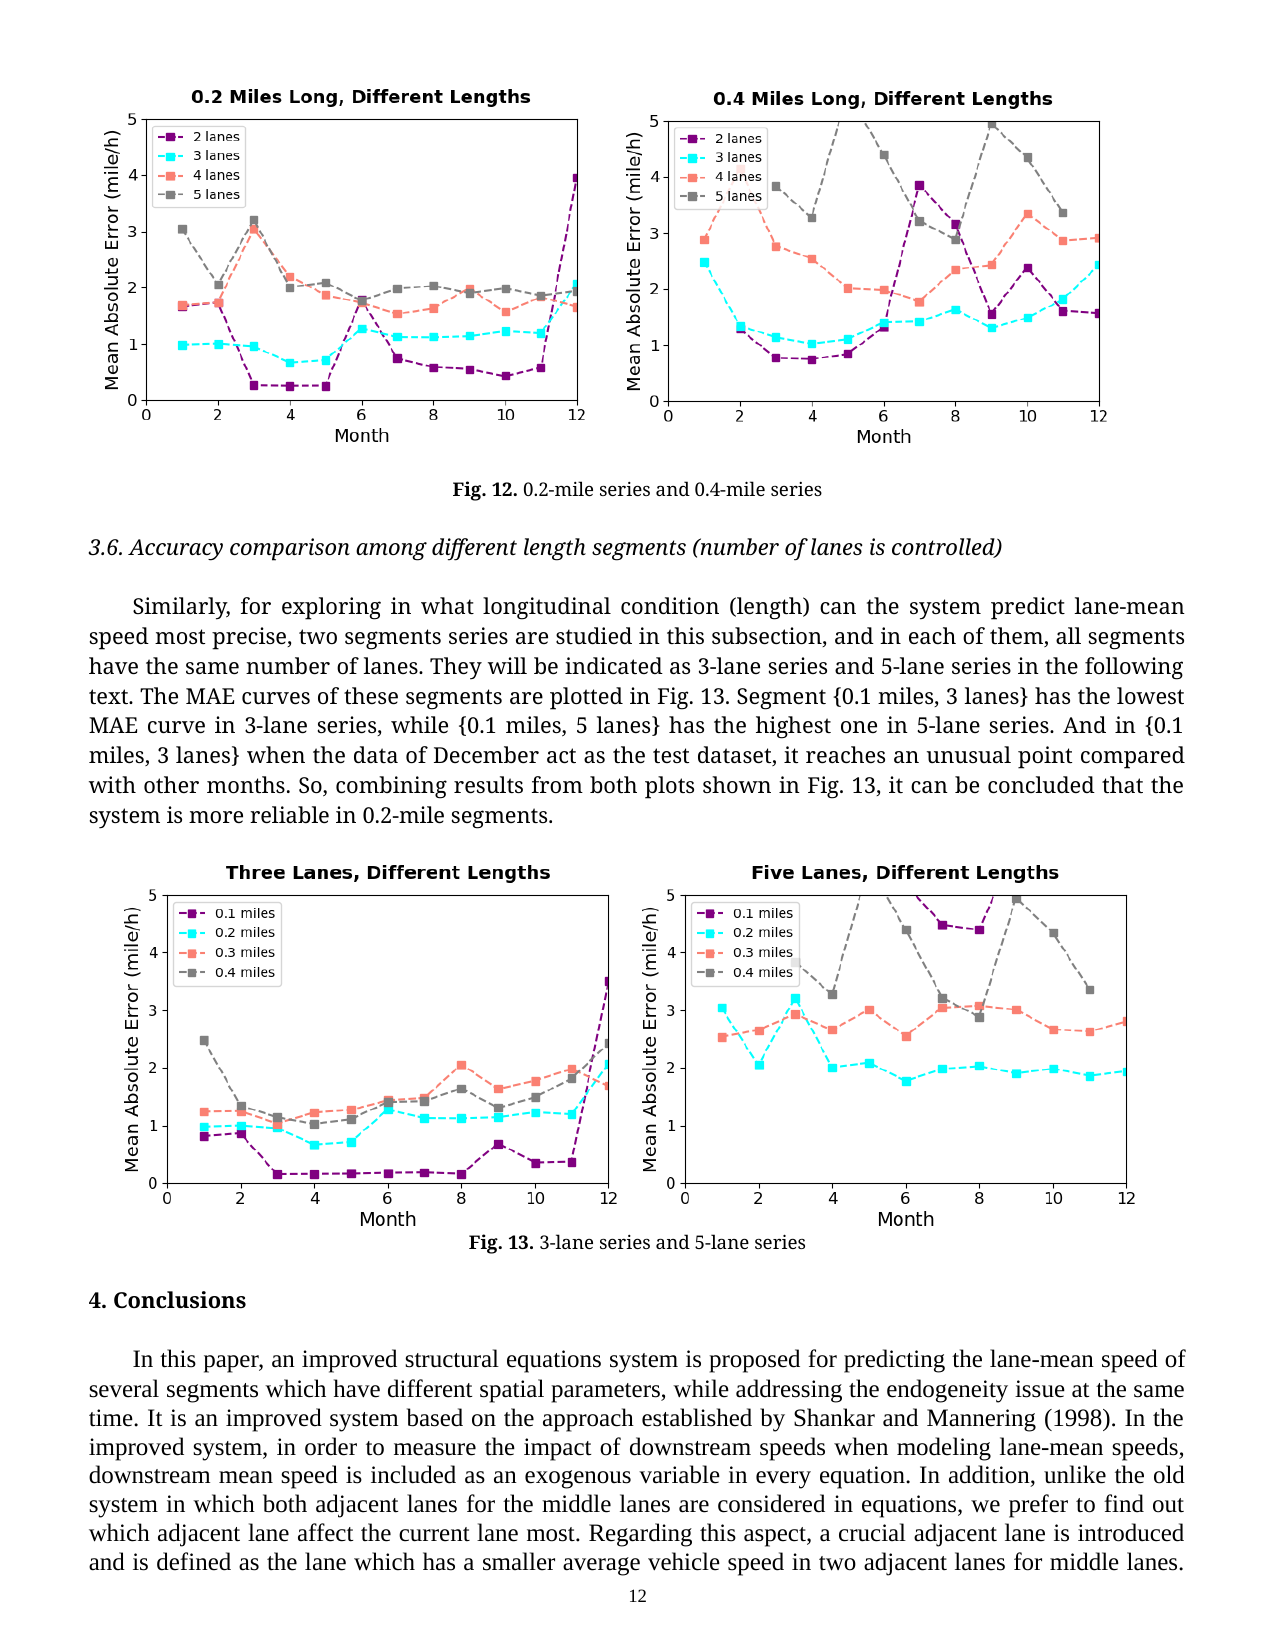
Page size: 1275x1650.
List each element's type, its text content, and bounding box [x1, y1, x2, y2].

text 3.6. Accuracy comparison among different length segments (number of lanes is controlled) [88, 532, 1186, 562]
text In this paper, an improved structural equations system is proposed for predicting the lane-mean speed of several segments which have different spatial parameters, while addressing the endogeneity issue at the same time. It is an improved system based on the approach established by Shankar and Mannering (1998). In the improved system, in order to measure the impact of downstream speeds when modeling lane-mean speeds, downstream mean speed is included as an exogenous variable in every equation. In addition, unlike the old system in which both adjacent lanes for the middle lanes are considered in equations, we prefer to find out which adjacent lane affect the current lane most. Regarding this aspect, a crucial adjacent lane is introduced and is defined as the lane which has a smaller average vehicle speed in two adjacent lanes for middle lanes. [88, 1344, 1186, 1575]
text Fig. 13. 3-lane series and 5-lane series [88, 830, 1186, 1255]
text Similarly, for exploring in what longitudinal condition (length) can the system predict lane-mean speed most precise, two segments series are studied in this subsection, and in each of them, all segments have the same number of lanes. They will be indicated as 3-lane series and 5-lane series in the following text. The MAE curves of these segments are plotted in Fig. 13. Segment {0.1 miles, 3 lanes} has the lowest MAE curve in 3-lane series, while {0.1 miles, 5 lanes} has the highest one in 5-lane series. And in {0.1 miles, 3 lanes} when the data of December act as the test dataset, it reaches an unusual point compared with other months. So, combining results from both plots shown in Fig. 13, it can be concluded that the system is more reliable in 0.2-mile segments. [88, 591, 1186, 830]
text 4. Conclusions [88, 1285, 1186, 1314]
text Fig. 12. 0.2-mile series and 0.4-mile series [88, 476, 1186, 502]
